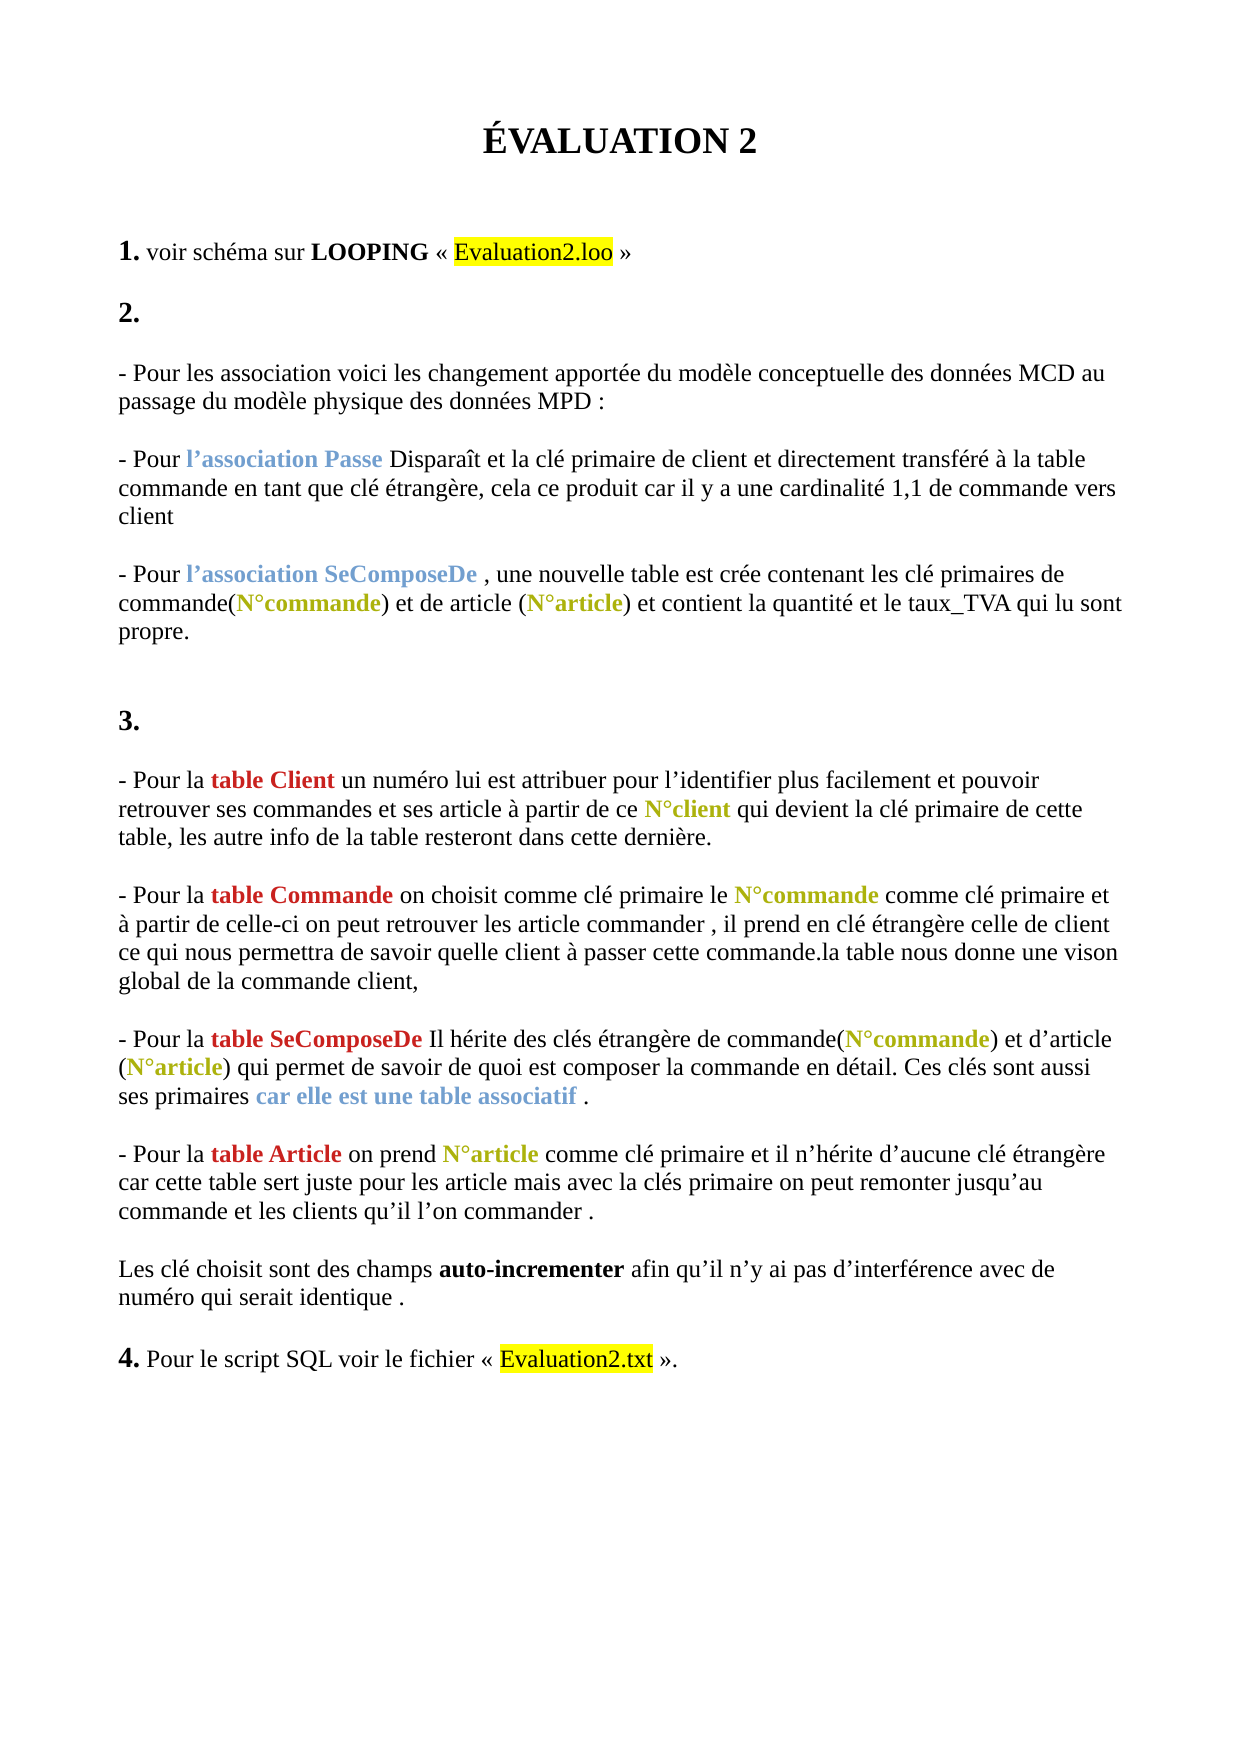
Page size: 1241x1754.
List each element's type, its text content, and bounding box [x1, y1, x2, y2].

text 1. voir schéma sur LOOPING « Evaluation2.loo » [118, 233, 1122, 267]
text ÉVALUATION 2 [118, 118, 1122, 161]
text 2. [118, 295, 1122, 329]
text Les clé choisit sont des champs auto-incrementer afin qu’il n’y ai pas d’interférence avec de numéro qui serait identique . [118, 1254, 1122, 1311]
text - Pour la table SeComposeDe Il hérite des clés étrangère de commande(N°commande) et d’article (N°article) qui permet de savoir de quoi est composer la commande en détail. Ces clés sont aussi ses primaires car elle est une table associatif . [118, 1024, 1122, 1110]
text - Pour l’association SeComposeDe , une nouvelle table est crée contenant les clé primaires de commande(N°commande) et de article (N°article) et contient la quantité et le taux_TVA qui lu sont propre. [118, 559, 1122, 645]
text - Pour la table Client un numéro lui est attribuer pour l’identifier plus facilement et pouvoir retrouver ses commandes et ses article à partir de ce N°client qui devient la clé primaire de cette table, les autre info de la table resteront dans cette dernière. [118, 765, 1122, 851]
text 3. [118, 703, 1122, 736]
text - Pour la table Commande on choisit comme clé primaire le N°commande comme clé primaire et à partir de celle-ci on peut retrouver les article commander , il prend en clé étrangère celle de client ce qui nous permettra de savoir quelle client à passer cette commande.la table nous donne une vison global de la commande client, [118, 880, 1122, 995]
text - Pour l’association Passe Disparaît et la clé primaire de client et directement transféré à la table commande en tant que clé étrangère, cela ce produit car il y a une cardinalité 1,1 de commande vers client [118, 444, 1122, 530]
text - Pour la table Article on prend N°article comme clé primaire et il n’hérite d’aucune clé étrangère car cette table sert juste pour les article mais avec la clés primaire on peut remonter jusqu’au commande et les clients qu’il l’on commander . [118, 1139, 1122, 1225]
text - Pour les association voici les changement apportée du modèle conceptuelle des données MCD au passage du modèle physique des données MPD : [118, 358, 1122, 415]
text 4. Pour le script SQL voir le fichier « Evaluation2.txt ». [118, 1340, 1122, 1373]
